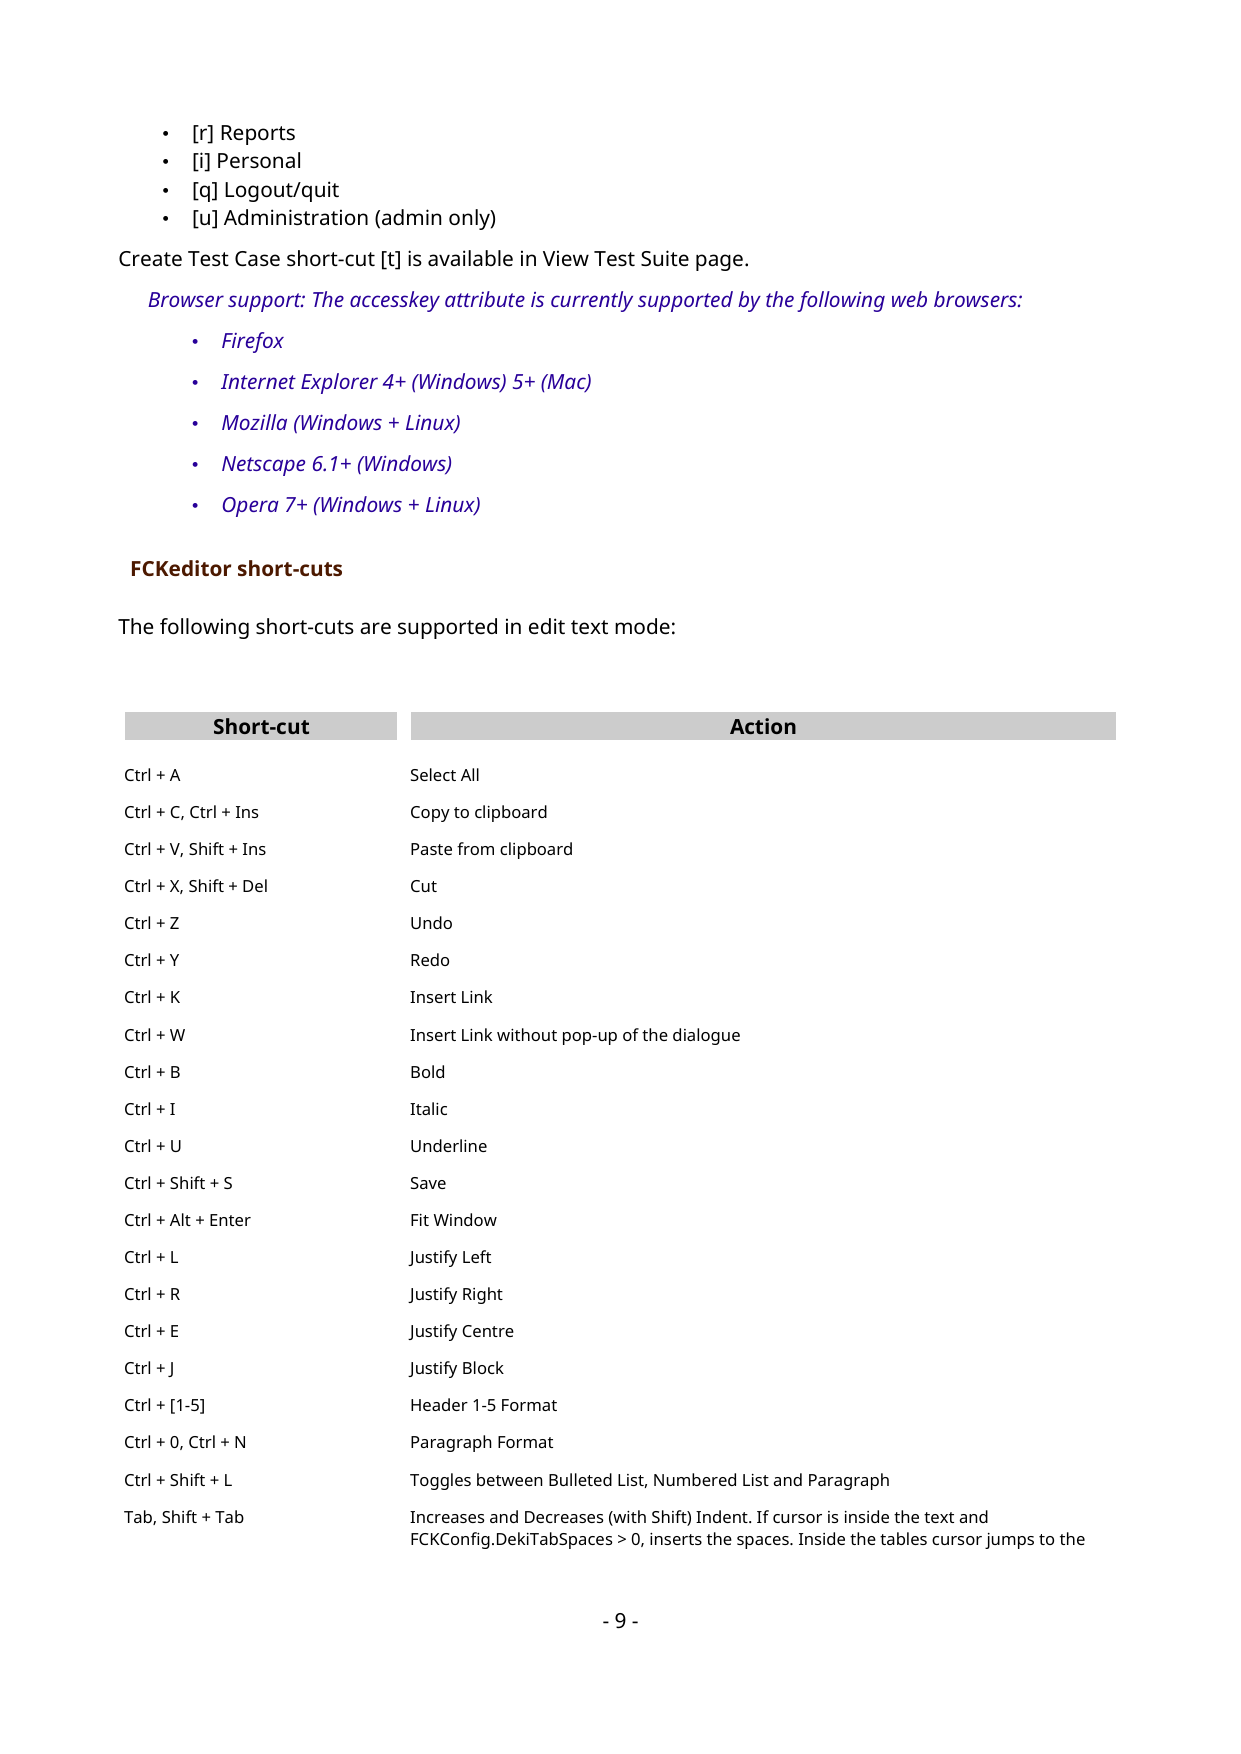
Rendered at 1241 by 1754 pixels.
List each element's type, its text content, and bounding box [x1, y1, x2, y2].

table_cell Ctrl + [1-5] [118, 1388, 404, 1425]
table_cell Ctrl + B [118, 1055, 404, 1092]
list [q] Logout/quit [162, 175, 1122, 203]
subtitle FCKeditor short-cuts [130, 554, 1111, 583]
table_cell Ctrl + I [118, 1092, 404, 1129]
list Netscape 6.1+ (Windows) [192, 449, 1093, 477]
list [i] Personal [162, 147, 1122, 175]
table_cell Italic [404, 1092, 1122, 1129]
table_cell Ctrl + J [118, 1351, 404, 1388]
text Browser support: The accesskey attribute is currently supported by the following web browsers: [148, 285, 1093, 314]
table_cell Ctrl + Alt + Enter [118, 1203, 404, 1240]
table_cell Cut [404, 869, 1122, 906]
text Create Test Case short-cut [t] is available in View Test Suite page. [118, 244, 1122, 273]
table_cell Bold [404, 1055, 1122, 1092]
table_cell Paste from clipboard [404, 832, 1122, 869]
table_cell Ctrl + W [118, 1018, 404, 1054]
table_cell Ctrl + Z [118, 906, 404, 943]
table_cell Save [404, 1166, 1122, 1203]
list [u] Administration (admin only) [162, 203, 1122, 232]
text The following short-cuts are supported in edit text mode: [118, 612, 1122, 641]
table_cell Justify Centre [404, 1314, 1122, 1351]
table_cell Header 1-5 Format [404, 1388, 1122, 1425]
table_cell Ctrl + Shift + L [118, 1463, 404, 1499]
table_header Short-cut [118, 694, 404, 758]
table_cell Ctrl + E [118, 1314, 404, 1351]
table_cell Justify Block [404, 1351, 1122, 1388]
list Internet Explorer 4+ (Windows) 5+ (Mac) [192, 367, 1093, 396]
table_header Action [404, 694, 1122, 758]
table_cell Ctrl + K [118, 980, 404, 1017]
table_cell Ctrl + L [118, 1240, 404, 1277]
table_cell Ctrl + V, Shift + Ins [118, 832, 404, 869]
table_cell Toggles between Bulleted List, Numbered List and Paragraph [404, 1463, 1122, 1499]
table_cell Insert Link without pop-up of the dialogue [404, 1018, 1122, 1054]
table_cell Ctrl + 0, Ctrl + N [118, 1425, 404, 1462]
list Firefox [192, 326, 1093, 355]
table_cell Ctrl + A [118, 758, 404, 795]
table_cell Select All [404, 758, 1122, 795]
table_cell Ctrl + R [118, 1277, 404, 1314]
table_cell Copy to clipboard [404, 795, 1122, 832]
table_cell Fit Window [404, 1203, 1122, 1240]
table_cell Ctrl + U [118, 1129, 404, 1166]
list [r] Reports [162, 118, 1122, 147]
table_cell Insert Link [404, 980, 1122, 1017]
table_cell Underline [404, 1129, 1122, 1166]
table_cell Paragraph Format [404, 1425, 1122, 1462]
table_cell Ctrl + X, Shift + Del [118, 869, 404, 906]
table_cell Ctrl + Shift + S [118, 1166, 404, 1203]
table_cell Tab, Shift + Tab [118, 1500, 404, 1556]
list Mozilla (Windows + Linux) [192, 408, 1093, 437]
table_cell Justify Right [404, 1277, 1122, 1314]
table_cell Increases and Decreases (with Shift) Indent. If cursor is inside the text and FCKConfig.DekiTabSpaces > 0, inserts the spaces. Inside the tables cursor jumps to the [404, 1500, 1122, 1556]
table_cell Undo [404, 906, 1122, 943]
table_cell Ctrl + C, Ctrl + Ins [118, 795, 404, 832]
table_cell Redo [404, 943, 1122, 980]
table_cell Ctrl + Y [118, 943, 404, 980]
list Opera 7+ (Windows + Linux) [192, 490, 1093, 518]
table_cell Justify Left [404, 1240, 1122, 1277]
